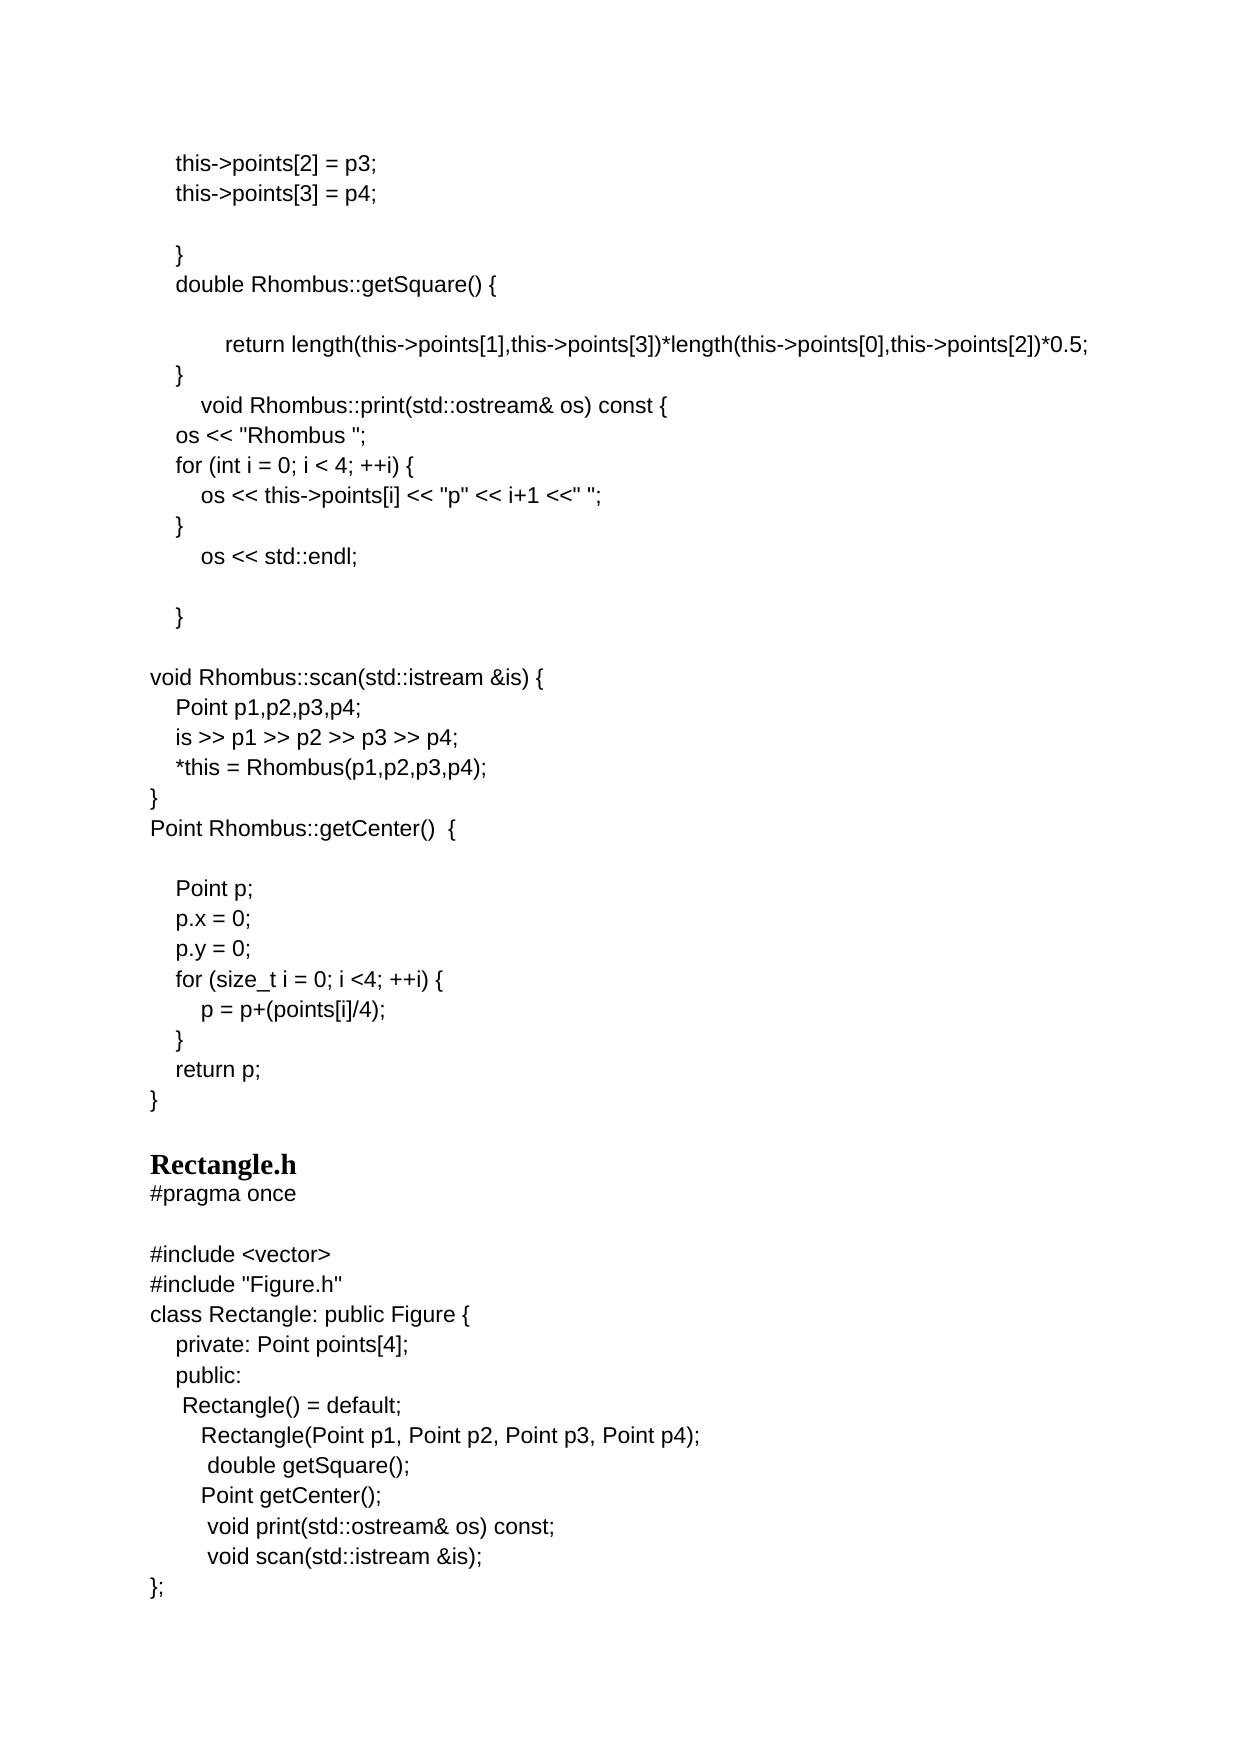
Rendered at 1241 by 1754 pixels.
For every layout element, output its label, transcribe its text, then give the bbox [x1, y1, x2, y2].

text #pragma once [150, 1180, 1090, 1207]
text this->points[3] = p4; [150, 180, 1090, 207]
text Point Rhombus::getCenter() { [150, 814, 1090, 841]
text } [150, 1086, 1090, 1113]
text }; [150, 1573, 1090, 1599]
text } [150, 512, 1090, 539]
text for (size_t i = 0; i <4; ++i) { [150, 966, 1090, 992]
text Point getCenter(); [150, 1482, 1090, 1509]
text os << std::endl; [150, 543, 1090, 569]
text void scan(std::istream &is); [150, 1543, 1090, 1569]
text void Rhombus::print(std::ostream& os) const { [150, 392, 1090, 418]
text } [150, 1026, 1090, 1052]
text for (int i = 0; i < 4; ++i) { [150, 452, 1090, 478]
text double Rhombus::getSquare() { [150, 271, 1090, 297]
text } [150, 784, 1090, 811]
text is >> p1 >> p2 >> p3 >> p4; [150, 724, 1090, 750]
text #include "Figure.h" [150, 1271, 1090, 1297]
text void Rhombus::scan(std::istream &is) { [150, 663, 1090, 690]
text this->points[2] = p3; [150, 150, 1090, 176]
text p.y = 0; [150, 935, 1090, 962]
text void print(std::ostream& os) const; [150, 1513, 1090, 1539]
text return length(this->points[1],this->points[3])*length(this->points[0],this->points[2])*0.5; [150, 331, 1090, 358]
text os << "Rhombus "; [150, 422, 1090, 448]
text class Rectangle: public Figure { [150, 1301, 1090, 1328]
text Rectangle() = default; [150, 1392, 1090, 1418]
text #include <vector> [150, 1241, 1090, 1267]
text Rectangle(Point p1, Point p2, Point p3, Point p4); [150, 1422, 1090, 1448]
text } [150, 603, 1090, 629]
text public: [150, 1362, 1090, 1388]
text } [150, 241, 1090, 267]
text Point p1,p2,p3,p4; [150, 694, 1090, 720]
text Rectangle.h [150, 1147, 1090, 1180]
text p.x = 0; [150, 905, 1090, 932]
text p = p+(points[i]/4); [150, 996, 1090, 1022]
text Point p; [150, 875, 1090, 901]
text } [150, 361, 1090, 388]
text os << this->points[i] << "p" << i+1 <<" "; [150, 482, 1090, 509]
text double getSquare(); [150, 1452, 1090, 1479]
text *this = Rhombus(p1,p2,p3,p4); [150, 754, 1090, 781]
text private: Point points[4]; [150, 1331, 1090, 1358]
text return p; [150, 1056, 1090, 1083]
